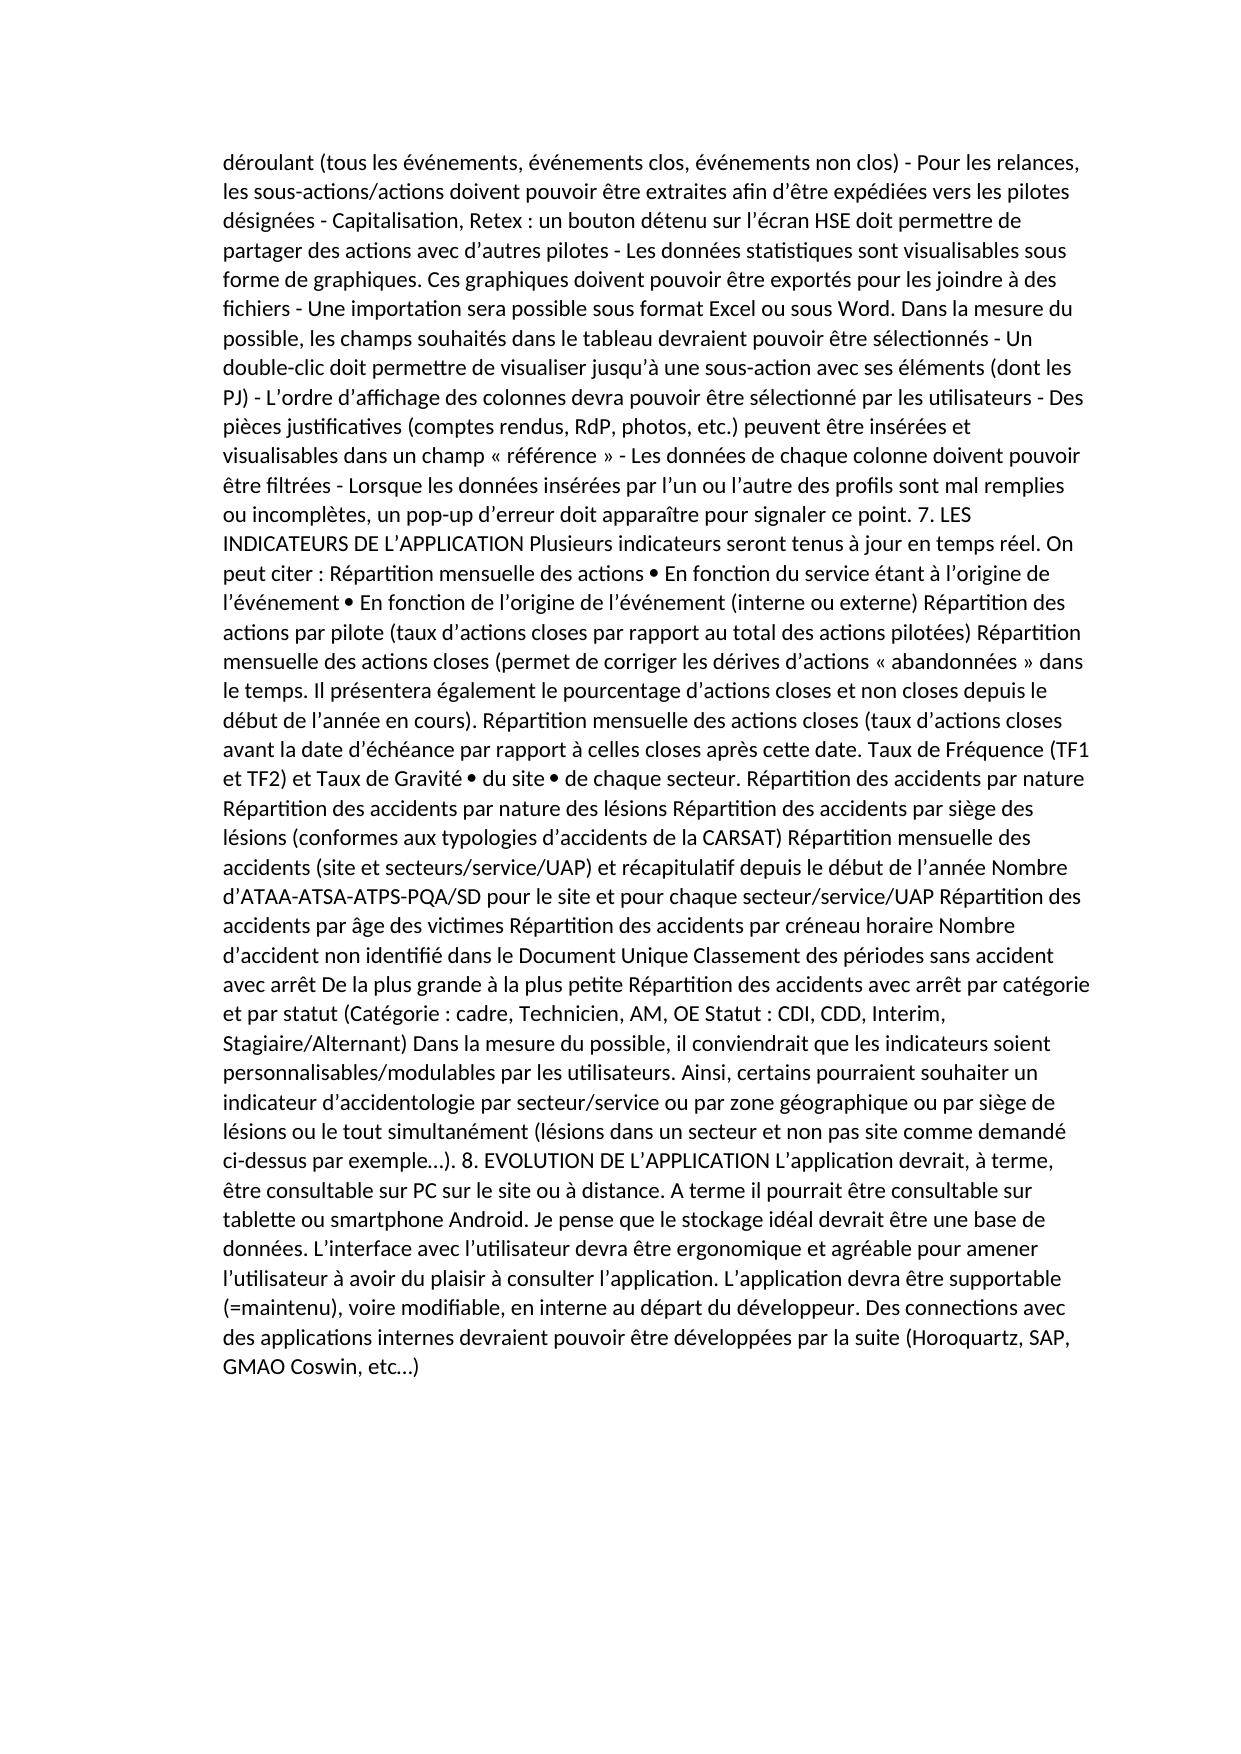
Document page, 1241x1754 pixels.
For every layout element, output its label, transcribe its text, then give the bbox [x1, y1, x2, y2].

list déroulant (tous les événements, événements clos, événements non clos) - Pour les relances, les sous-actions/actions doivent pouvoir être extraites afin d’être expédiées vers les pilotes désignées - Capitalisation, Retex : un bouton détenu sur l’écran HSE doit permettre de partager des actions avec d’autres pilotes - Les données statistiques sont visualisables sous forme de graphiques. Ces graphiques doivent pouvoir être exportés pour les joindre à des fichiers - Une importation sera possible sous format Excel ou sous Word. Dans la mesure du possible, les champs souhaités dans le tableau devraient pouvoir être sélectionnés - Un double-clic doit permettre de visualiser jusqu’à une sous-action avec ses éléments (dont les PJ) - L’ordre d’affichage des colonnes devra pouvoir être sélectionné par les utilisateurs - Des pièces justificatives (comptes rendus, RdP, photos, etc.) peuvent être insérées et visualisables dans un champ « référence » - Les données de chaque colonne doivent pouvoir être filtrées - Lorsque les données insérées par l’un ou l’autre des profils sont mal remplies ou incomplètes, un pop-up d’erreur doit apparaître pour signaler ce point. 7. LES INDICATEURS DE L’APPLICATION Plusieurs indicateurs seront tenus à jour en temps réel. On peut citer : Répartition mensuelle des actions  En fonction du service étant à l’origine de l’événement  En fonction de l’origine de l’événement (interne ou externe) Répartition des actions par pilote (taux d’actions closes par rapport au total des actions pilotées) Répartition mensuelle des actions closes (permet de corriger les dérives d’actions « abandonnées » dans le temps. Il présentera également le pourcentage d’actions closes et non closes depuis le début de l’année en cours). Répartition mensuelle des actions closes (taux d’actions closes avant la date d’échéance par rapport à celles closes après cette date. Taux de Fréquence (TF1 et TF2) et Taux de Gravité  du site  de chaque secteur. Répartition des accidents par nature Répartition des accidents par nature des lésions Répartition des accidents par siège des lésions (conformes aux typologies d’accidents de la CARSAT) Répartition mensuelle des accidents (site et secteurs/service/UAP) et récapitulatif depuis le début de l’année Nombre d’ATAA-ATSA-ATPS-PQA/SD pour le site et pour chaque secteur/service/UAP Répartition des accidents par âge des victimes Répartition des accidents par créneau horaire Nombre d’accident non identifié dans le Document Unique Classement des périodes sans accident avec arrêt De la plus grande à la plus petite Répartition des accidents avec arrêt par catégorie et par statut (Catégorie : cadre, Technicien, AM, OE Statut : CDI, CDD, Interim, Stagiaire/Alternant) Dans la mesure du possible, il conviendrait que les indicateurs soient personnalisables/modulables par les utilisateurs. Ainsi, certains pourraient souhaiter un indicateur d’accidentologie par secteur/service ou par zone géographique ou par siège de lésions ou le tout simultanément (lésions dans un secteur et non pas site comme demandé ci-dessus par exemple…). 8. EVOLUTION DE L’APPLICATION L’application devrait, à terme, être consultable sur PC sur le site ou à distance. A terme il pourrait être consultable sur tablette ou smartphone Android. Je pense que le stockage idéal devrait être une base de données. L’interface avec l’utilisateur devra être ergonomique et agréable pour amener l’utilisateur à avoir du plaisir à consulter l’application. L’application devra être supportable (=maintenu), voire modifiable, en interne au départ du développeur. Des connections avec des applications internes devraient pouvoir être développées par la suite (Horoquartz, SAP, GMAO Coswin, etc…) [185, 148, 1093, 1380]
